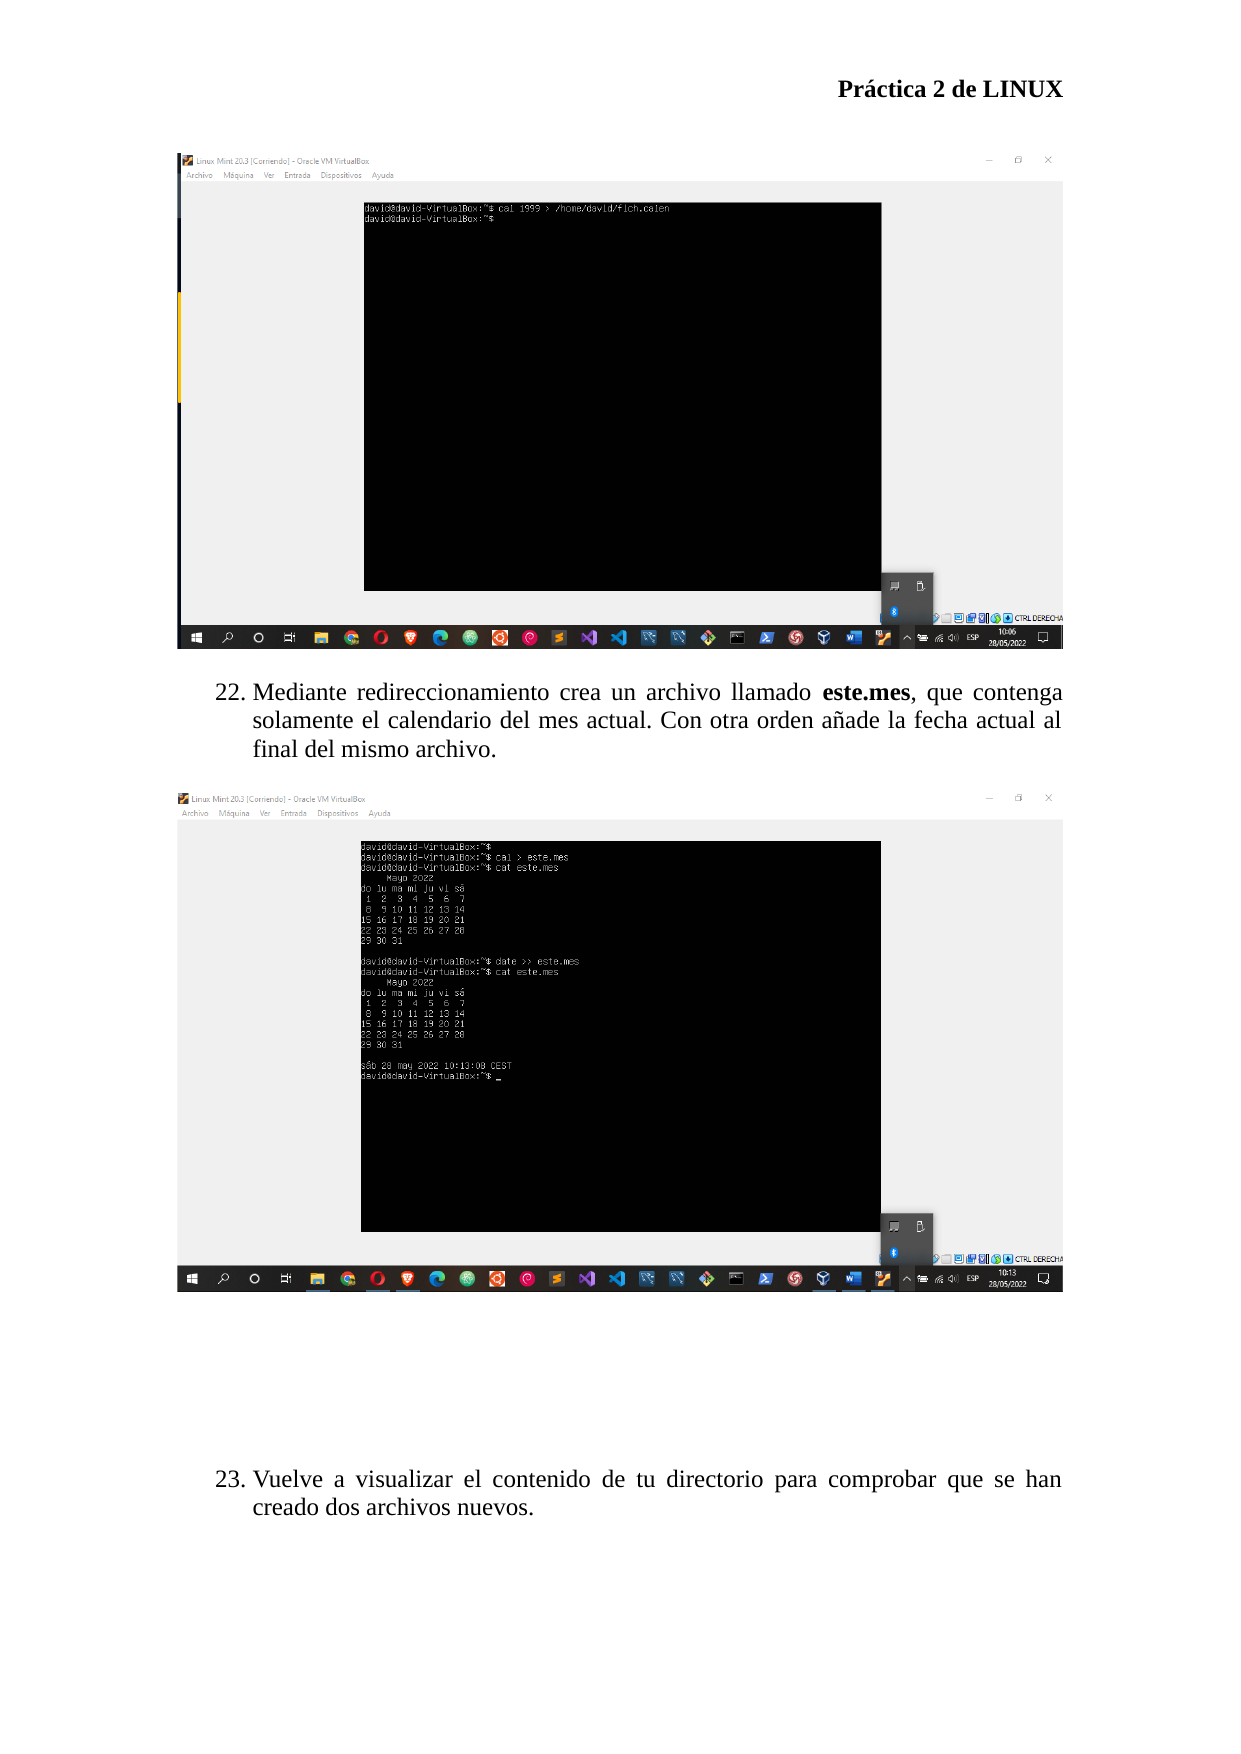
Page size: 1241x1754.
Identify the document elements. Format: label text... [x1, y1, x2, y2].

list Vuelve a visualizar el contenido de tu directorio para comprobar que se han creado dos archivos nuevos. [215, 1464, 1063, 1521]
list Mediante redireccionamiento crea un archivo llamado este.mes, que contenga solamente el calendario del mes actual. Con otra orden añade la fecha actual al final del mismo archivo. [215, 677, 1063, 763]
